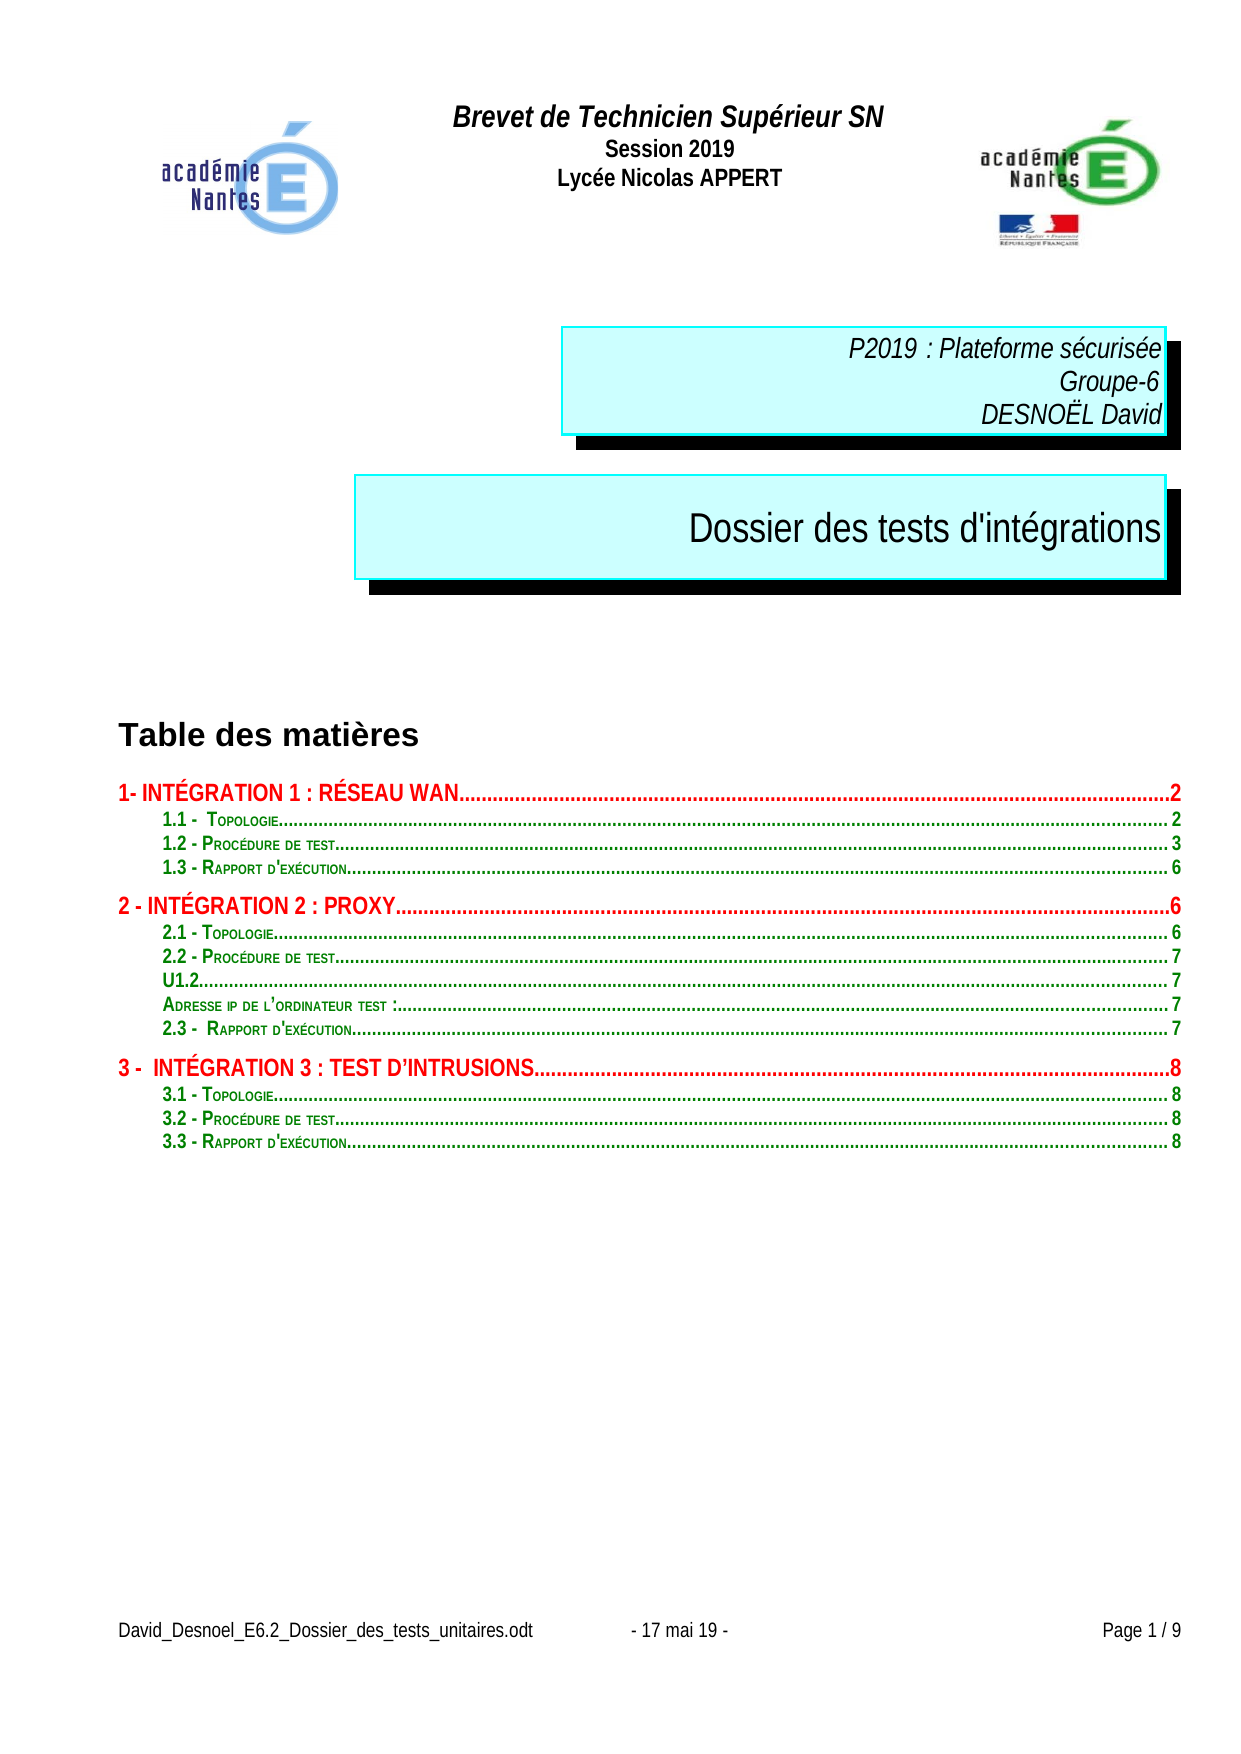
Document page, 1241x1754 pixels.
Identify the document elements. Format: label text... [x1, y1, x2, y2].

text 1.2 - Procédure de test 3 [162, 831, 1181, 855]
text P2019 : Plateforme sécurisée [563, 328, 1164, 359]
text 2.3 - Rapport d'exécution 7 [162, 1016, 1181, 1040]
subtitle Table des matières [118, 715, 1181, 753]
picture [971, 116, 1171, 249]
text Adresse ip de l’ordinateur test : 7 [162, 992, 1181, 1016]
text Groupe-6 [563, 359, 1164, 392]
text U1.2 7 [162, 968, 1181, 992]
text 2.2 - Procédure de test 7 [162, 944, 1181, 968]
text Dossier des tests d'intégrations [356, 498, 1164, 546]
text 3 - Intégration 3 : Test d’intrusions 8 [118, 1052, 1181, 1081]
text 1.3 - Rapport d'exécution 6 [162, 855, 1181, 879]
text 3.1 - Topologie 8 [162, 1081, 1181, 1105]
text 3.3 - Rapport d'exécution 8 [162, 1129, 1181, 1153]
text 3.2 - Procédure de test 8 [162, 1105, 1181, 1129]
text 2 - Intégration 2 : Proxy 6 [118, 891, 1181, 920]
text 1.1 - Topologie 2 [162, 807, 1181, 831]
text 1- Intégration 1 : Réseau WAN 2 [118, 778, 1181, 807]
text 2.1 - Topologie 6 [162, 920, 1181, 944]
picture [162, 121, 339, 235]
text DESNOËL David [563, 392, 1164, 433]
